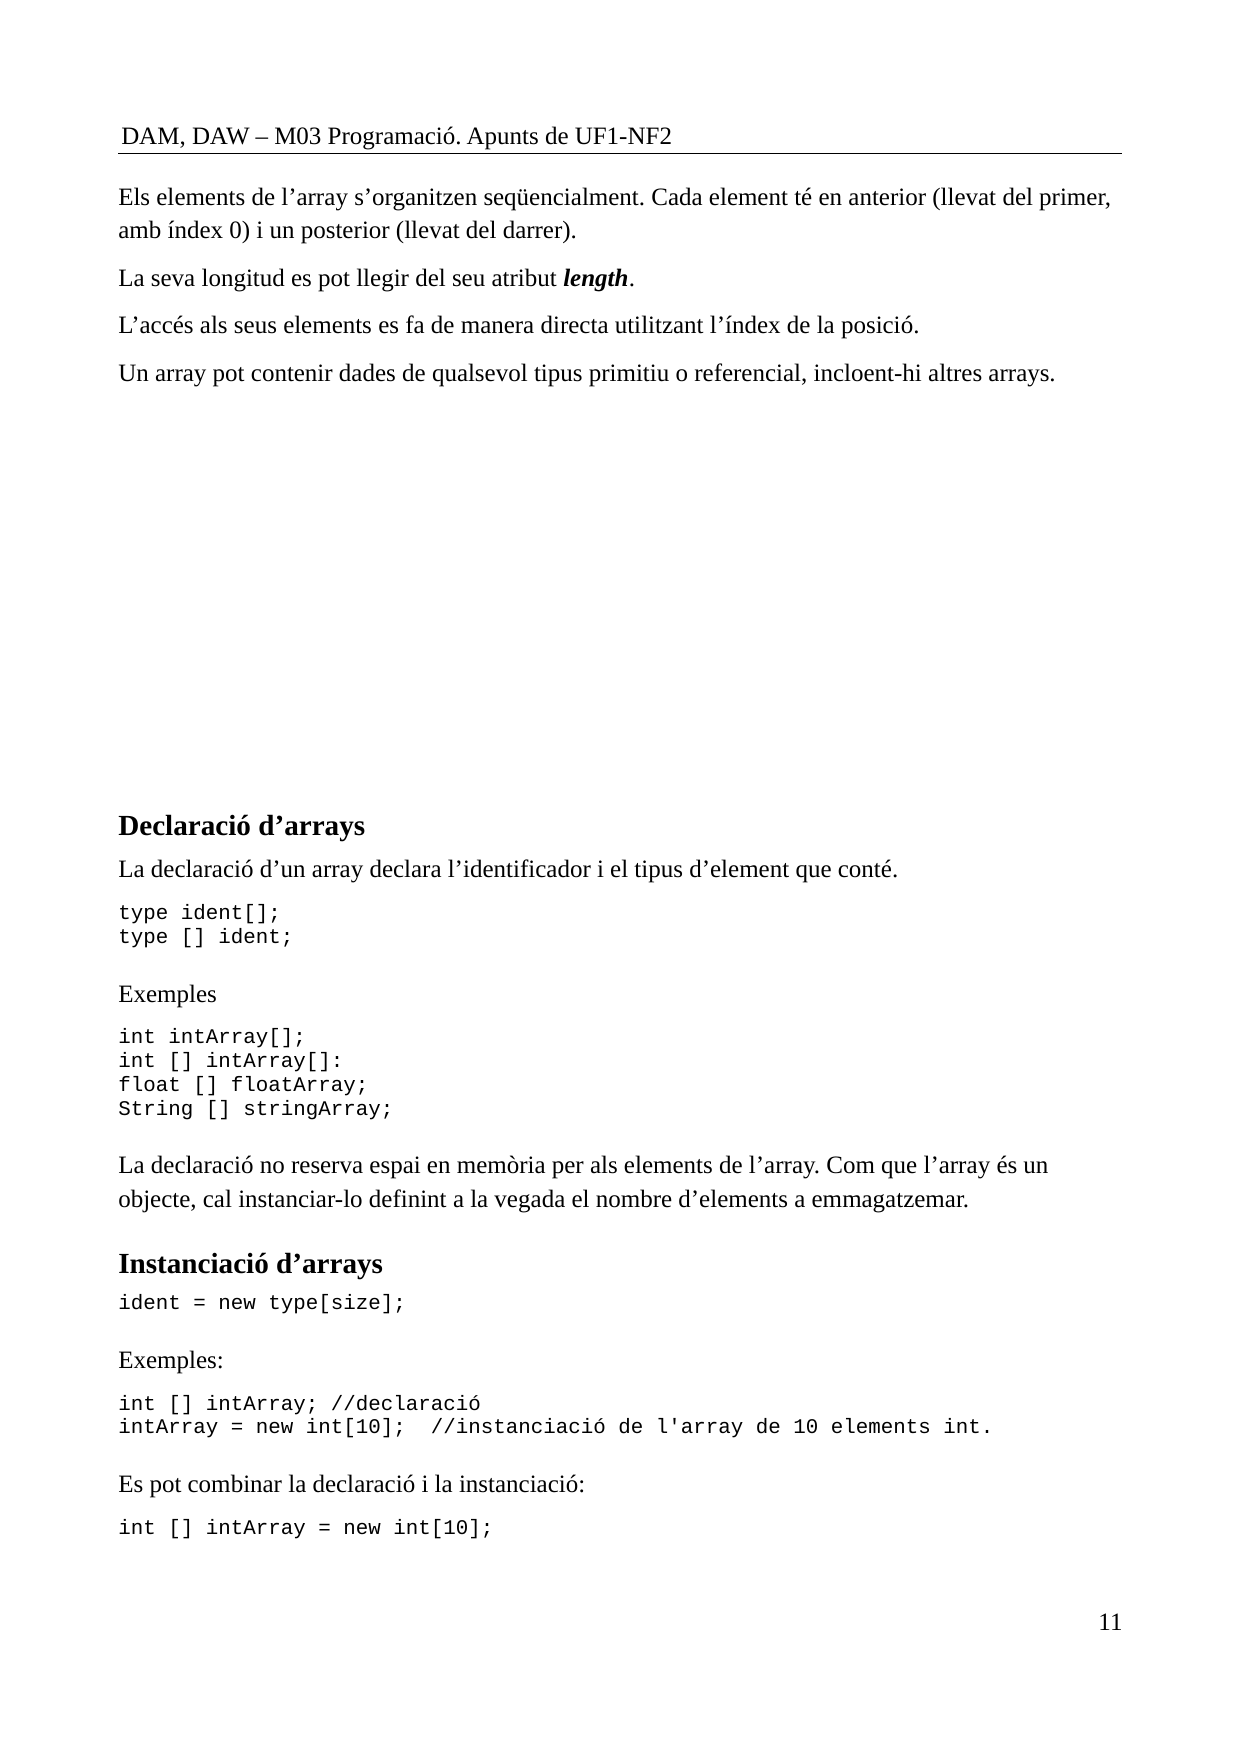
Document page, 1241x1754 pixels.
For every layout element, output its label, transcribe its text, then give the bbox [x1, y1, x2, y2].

text La declaració d’un array declara l’identificador i el tipus d’element que conté. [118, 854, 1122, 883]
text float [] floatArray; [118, 1074, 1122, 1097]
text int [] intArray = new int[10]; [118, 1517, 1122, 1541]
text type ident[]; [118, 902, 1122, 926]
text Els elements de l’array s’organitzen seqüencialment. Cada element té en anterior (llevat del primer, amb índex 0) i un posterior (llevat del darrer). [118, 182, 1122, 244]
text type [] ident; [118, 926, 1122, 949]
text La declaració no reserva espai en memòria per als elements de l’array. Com que l’array és un objecte, cal instanciar-lo definint a la vegada el nombre d’elements a emmagatzemar. [118, 1151, 1122, 1212]
text int [] intArray[]: [118, 1050, 1122, 1074]
text L’accés als seus elements es fa de manera directa utilitzant l’índex de la posició. [118, 311, 1122, 339]
text intArray = new int[10]; //instanciació de l'array de 10 elements int. [118, 1416, 1122, 1440]
subtitle Instanciació d’arrays [118, 1246, 1122, 1279]
subtitle Declaració d’arrays [118, 808, 1122, 842]
text Exemples: [118, 1345, 1122, 1374]
text String [] stringArray; [118, 1097, 1122, 1121]
text ident = new type[size]; [118, 1292, 1122, 1316]
text La seva longitud es pot llegir del seu atribut length. [118, 263, 1122, 292]
text Un array pot contenir dades de qualsevol tipus primitiu o referencial, incloent-hi altres arrays. [118, 358, 1122, 387]
text int [] intArray; //declaració [118, 1393, 1122, 1416]
text int intArray[]; [118, 1027, 1122, 1050]
text Es pot combinar la declaració i la instanciació: [118, 1469, 1122, 1498]
text Exemples [118, 979, 1122, 1008]
